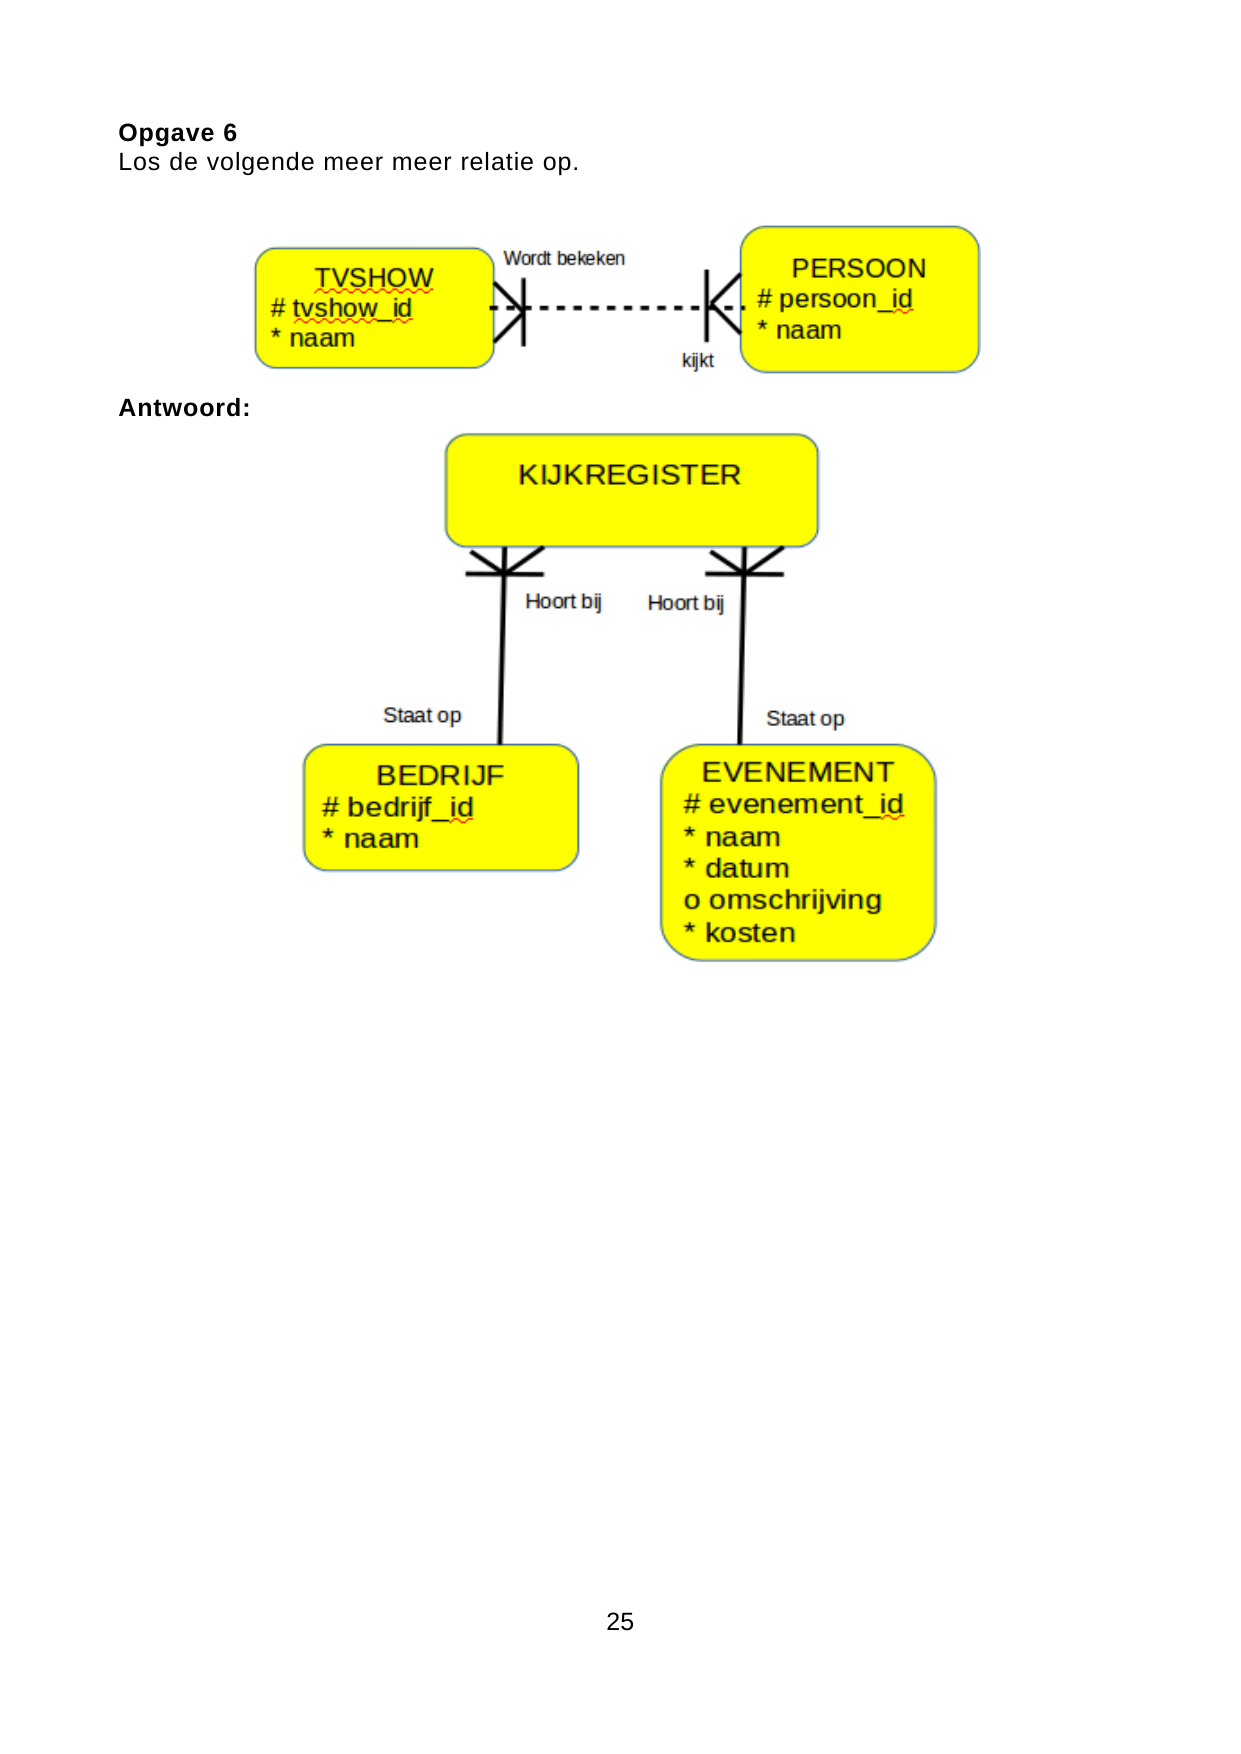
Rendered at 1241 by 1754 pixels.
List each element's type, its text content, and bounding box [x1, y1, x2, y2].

text Opgave 6 [118, 118, 1122, 147]
picture [238, 204, 1003, 394]
text Antwoord: [118, 291, 1122, 422]
text Los de volgende meer meer relatie op. [118, 147, 1122, 176]
picture [281, 422, 959, 977]
